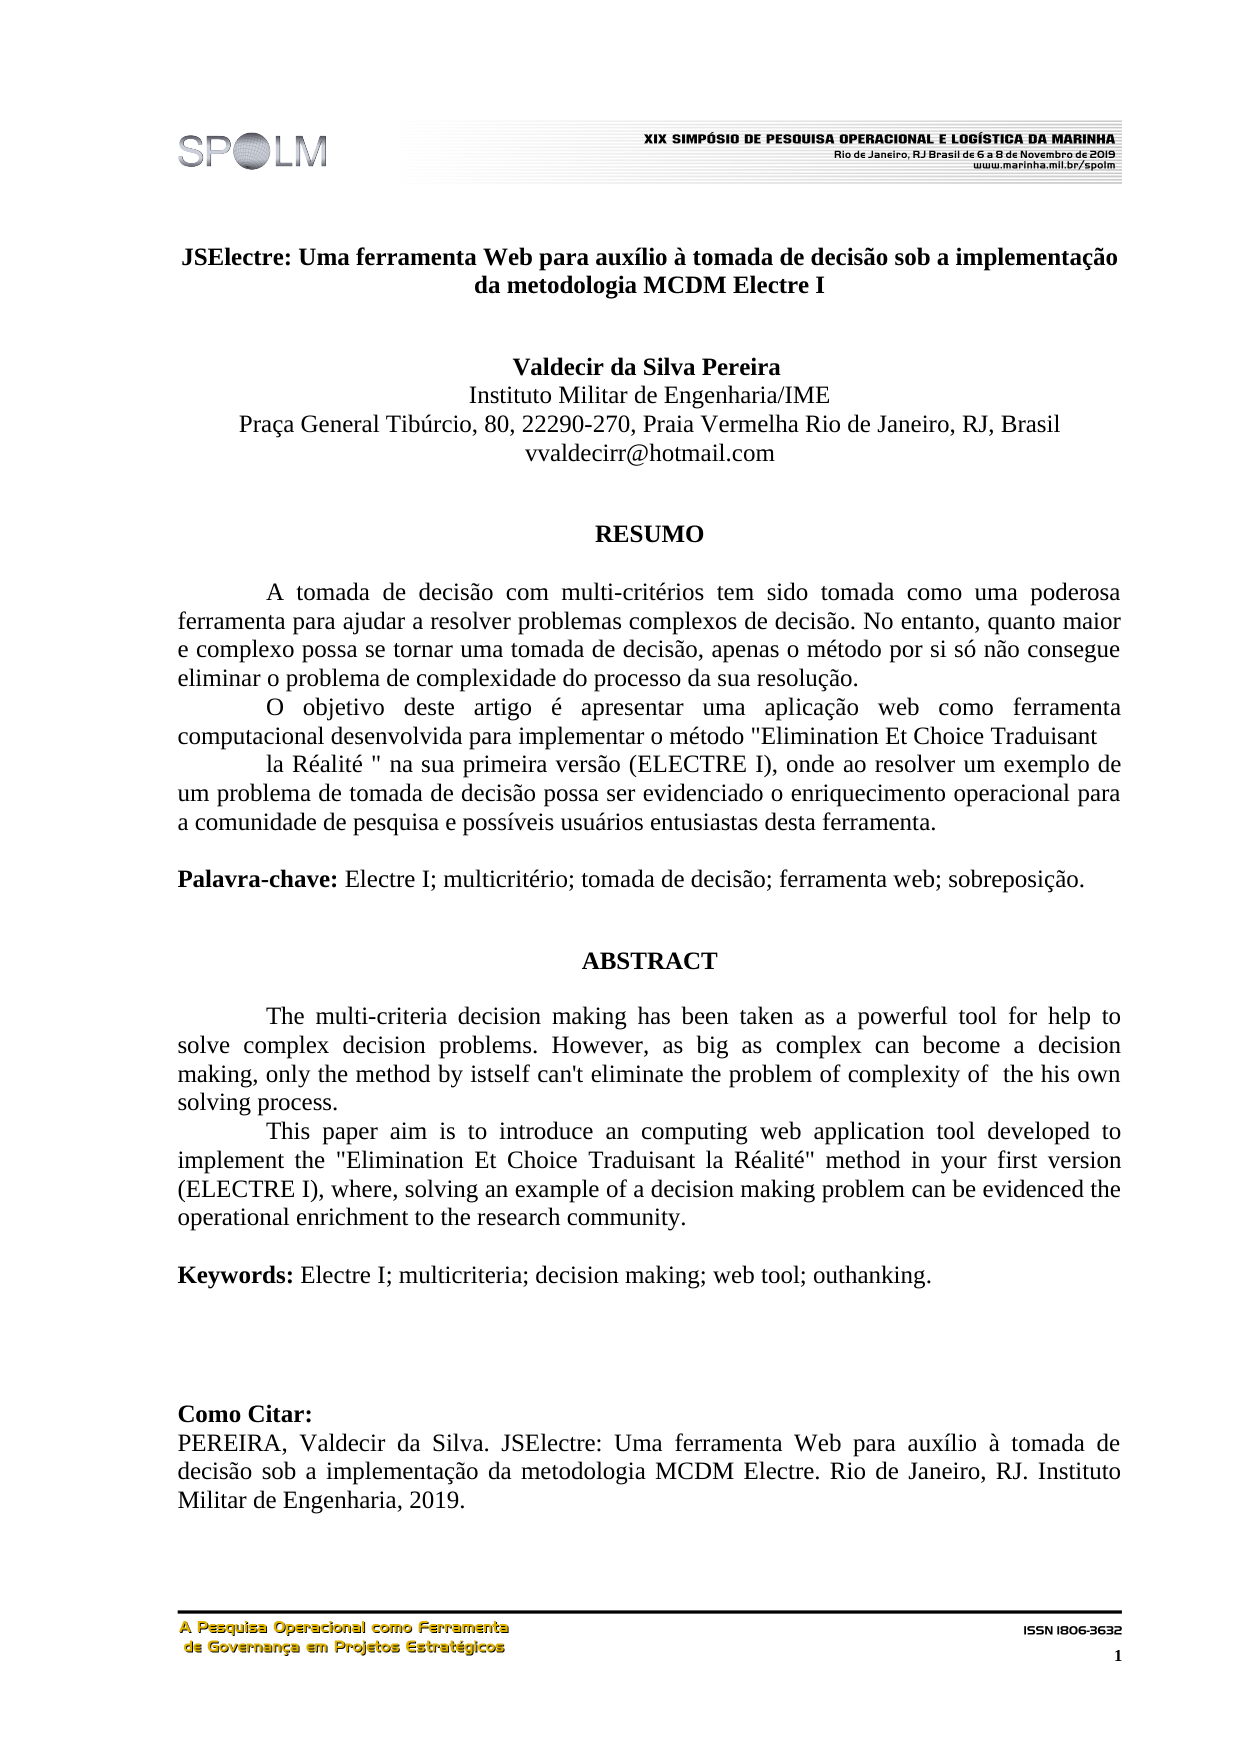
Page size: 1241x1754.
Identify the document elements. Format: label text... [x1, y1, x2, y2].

text PEREIRA, Valdecir da Silva. JSElectre: Uma ferramenta Web para auxílio à tomada de decisão sob a implementação da metodologia MCDM Electre. Rio de Janeiro, RJ. Instituto Militar de Engenharia, 2019. [177, 1428, 1122, 1514]
text Keywords: Electre I; multicriteria; decision making; web tool; outhanking. [177, 1260, 1122, 1289]
text The multi-criteria decision making has been taken as a powerful tool for help to solve complex decision problems. However, as big as complex can become a decision making, only the method by istself can't eliminate the problem of complexity of the his own solving process. [177, 1001, 1122, 1116]
text Instituto Militar de Engenharia/IME [177, 381, 1122, 409]
text la Réalité " na sua primeira versão (ELECTRE I), onde ao resolver um exemplo de um problema de tomada de decisão possa ser evidenciado o enriquecimento operacional para a comunidade de pesquisa e possíveis usuários entusiastas desta ferramenta. [177, 749, 1122, 836]
text Palavra-chave: Electre I; multicritério; tomada de decisão; ferramenta web; sobreposição. [177, 864, 1122, 893]
text RESUMO [177, 519, 1122, 548]
text Praça General Tibúrcio, 80, 22290-270, Praia Vermelha Rio de Janeiro, RJ, Brasil [177, 409, 1122, 438]
picture [177, 1610, 1122, 1656]
picture [177, 118, 1123, 184]
text This paper aim is to introduce an computing web application tool developed to implement the "Elimination Et Choice Traduisant la Réalité" method in your first version (ELECTRE I), where, solving an example of a decision making problem can be evidenced the operational enrichment to the research community. [177, 1116, 1122, 1231]
text Valdecir da Silva Pereira [177, 352, 1122, 381]
text Como Citar: [177, 1399, 1122, 1428]
text A tomada de decisão com multi-critérios tem sido tomada como uma poderosa ferramenta para ajudar a resolver problemas complexos de decisão. No entanto, quanto maior e complexo possa se tornar uma tomada de decisão, apenas o método por si só não consegue eliminar o problema de complexidade do processo da sua resolução. [177, 577, 1122, 692]
text O objetivo deste artigo é apresentar uma aplicação web como ferramenta computacional desenvolvida para implementar o método "Elimination Et Choice Traduisant [177, 692, 1122, 749]
text ABSTRACT [177, 946, 1122, 975]
text vvaldecirr@hotmail.com [177, 438, 1122, 467]
text JSElectre: Uma ferramenta Web para auxílio à tomada de decisão sob a implementação da metodologia MCDM Electre I [177, 242, 1122, 299]
